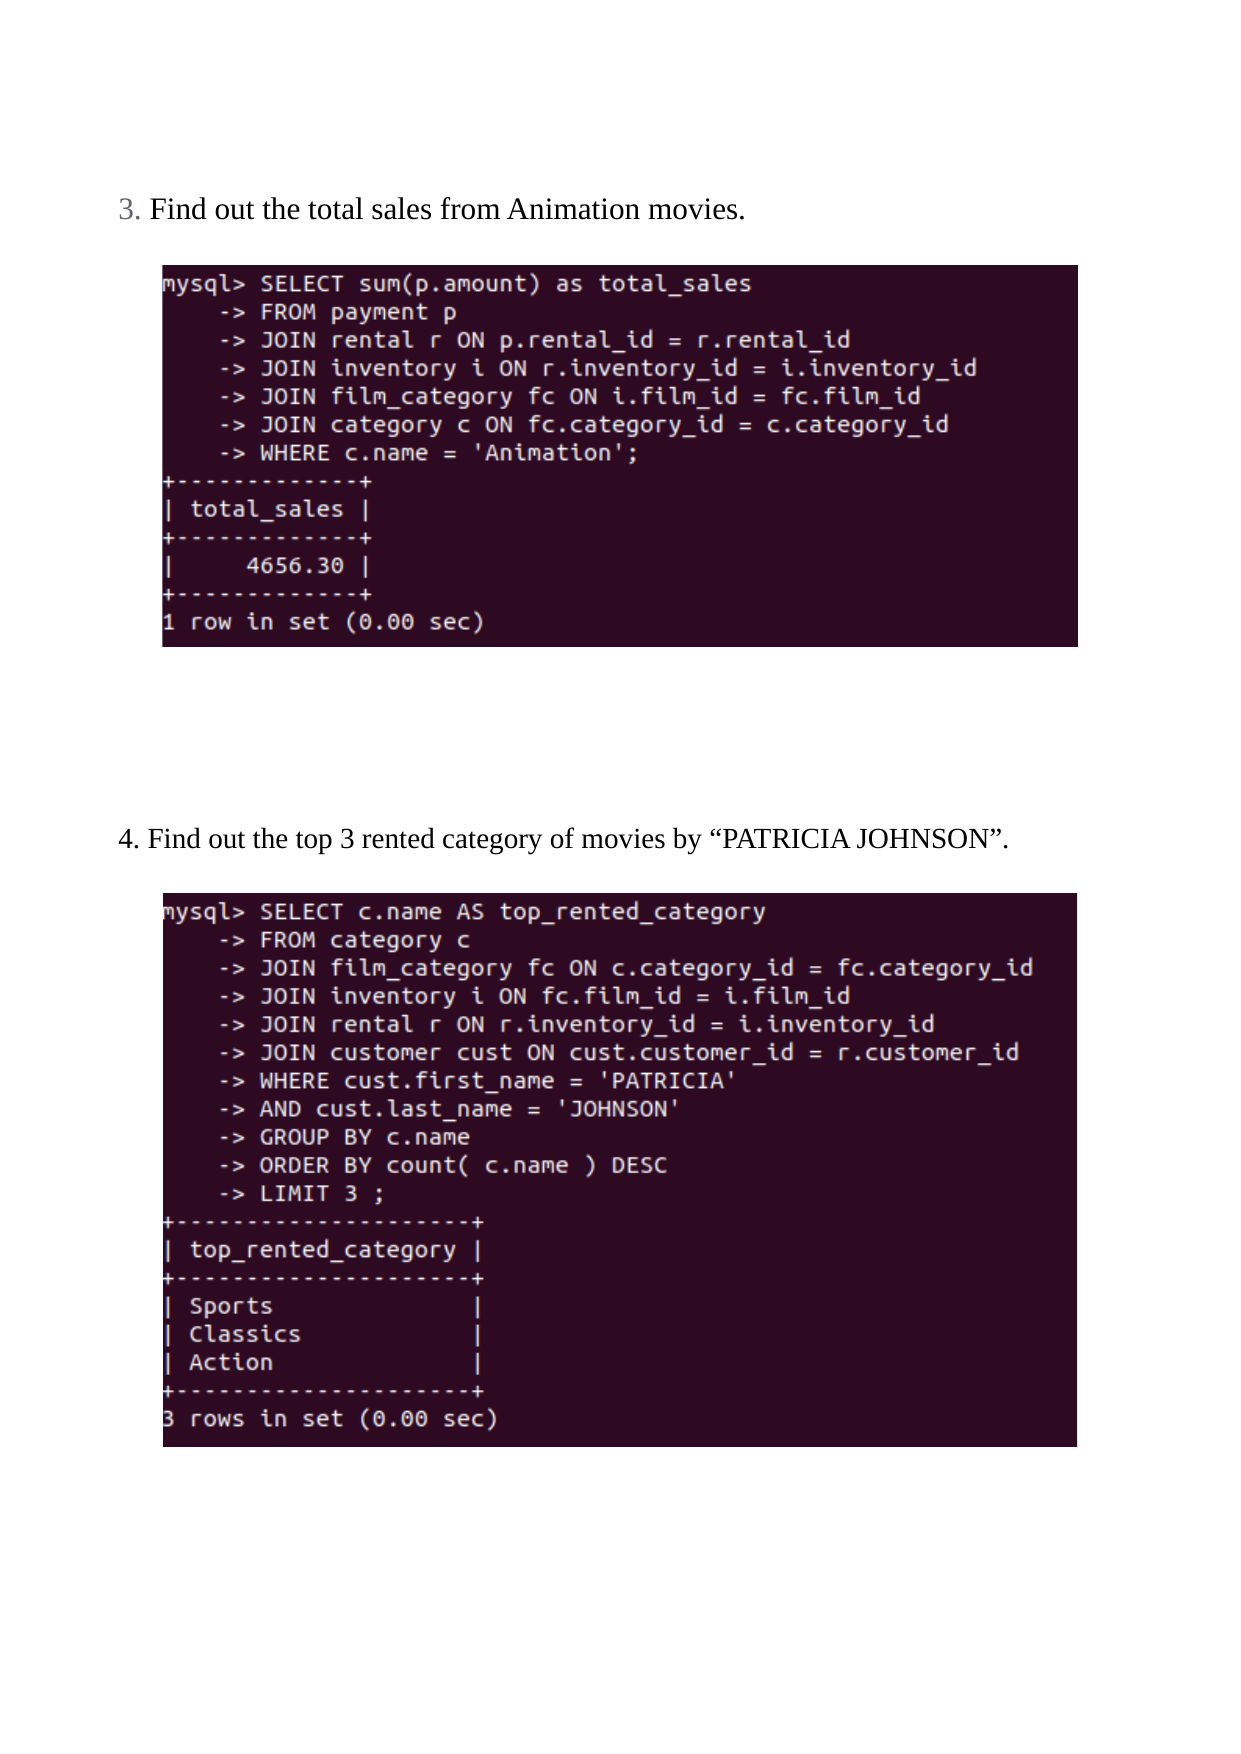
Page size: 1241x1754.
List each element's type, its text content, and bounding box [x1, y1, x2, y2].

picture [163, 893, 1078, 1447]
text 3. Find out the total sales from Animation movies. [118, 190, 1122, 226]
text 4. Find out the top 3 rented category of movies by “PATRICIA JOHNSON”. [118, 821, 1122, 854]
picture [162, 265, 1078, 647]
